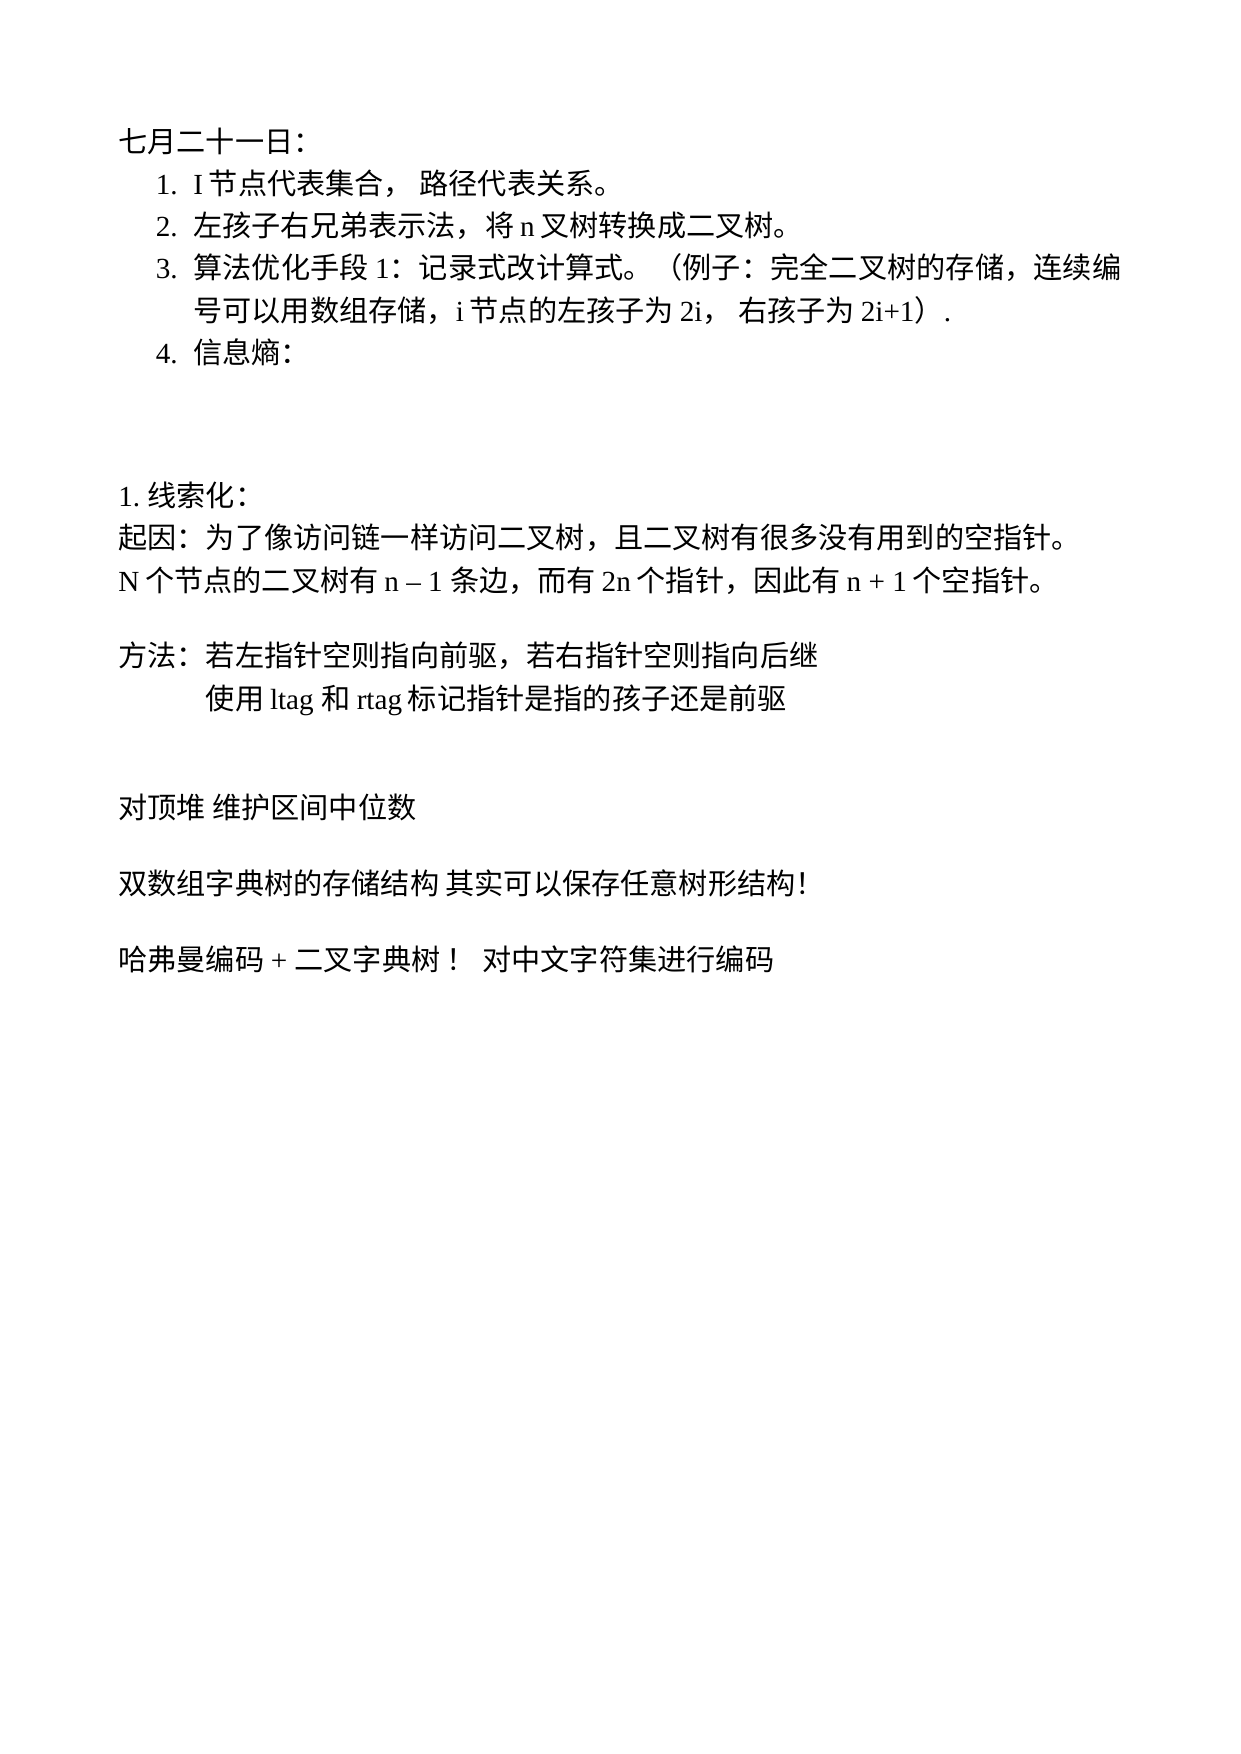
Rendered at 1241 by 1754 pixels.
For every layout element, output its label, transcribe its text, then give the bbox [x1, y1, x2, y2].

list 左孩子右兄弟表示法，将n叉树转换成二叉树。 [156, 203, 1122, 245]
text 七月二十一日： [118, 118, 1122, 160]
text 起因：为了像访问链一样访问二叉树，且二叉树有很多没有用到的空指针。 [118, 515, 1122, 557]
text 对顶堆 维护区间中位数 [118, 784, 1122, 827]
text 哈弗曼编码 + 二叉字典树 ！ 对中文字符集进行编码 [118, 936, 1122, 978]
list 信息熵： [156, 329, 1122, 372]
text 方法：若左指针空则指向前驱，若右指针空则指向后继 [118, 633, 1122, 675]
list I节点代表集合， 路径代表关系。 [156, 160, 1122, 203]
text 1. 线索化： [118, 472, 1122, 515]
text 使用ltag 和 rtag标记指针是指的孩子还是前驱 [118, 675, 1122, 717]
list 算法优化手段1：记录式改计算式。（例子：完全二叉树的存储，连续编号可以用数组存储，i节点的左孩子为2i， 右孩子为2i+1）. [156, 245, 1122, 329]
text N个节点的二叉树有n – 1 条边，而有2n个指针，因此有n + 1个空指针。 [118, 557, 1122, 599]
text 双数组字典树的存储结构 其实可以保存任意树形结构！ [118, 860, 1122, 903]
